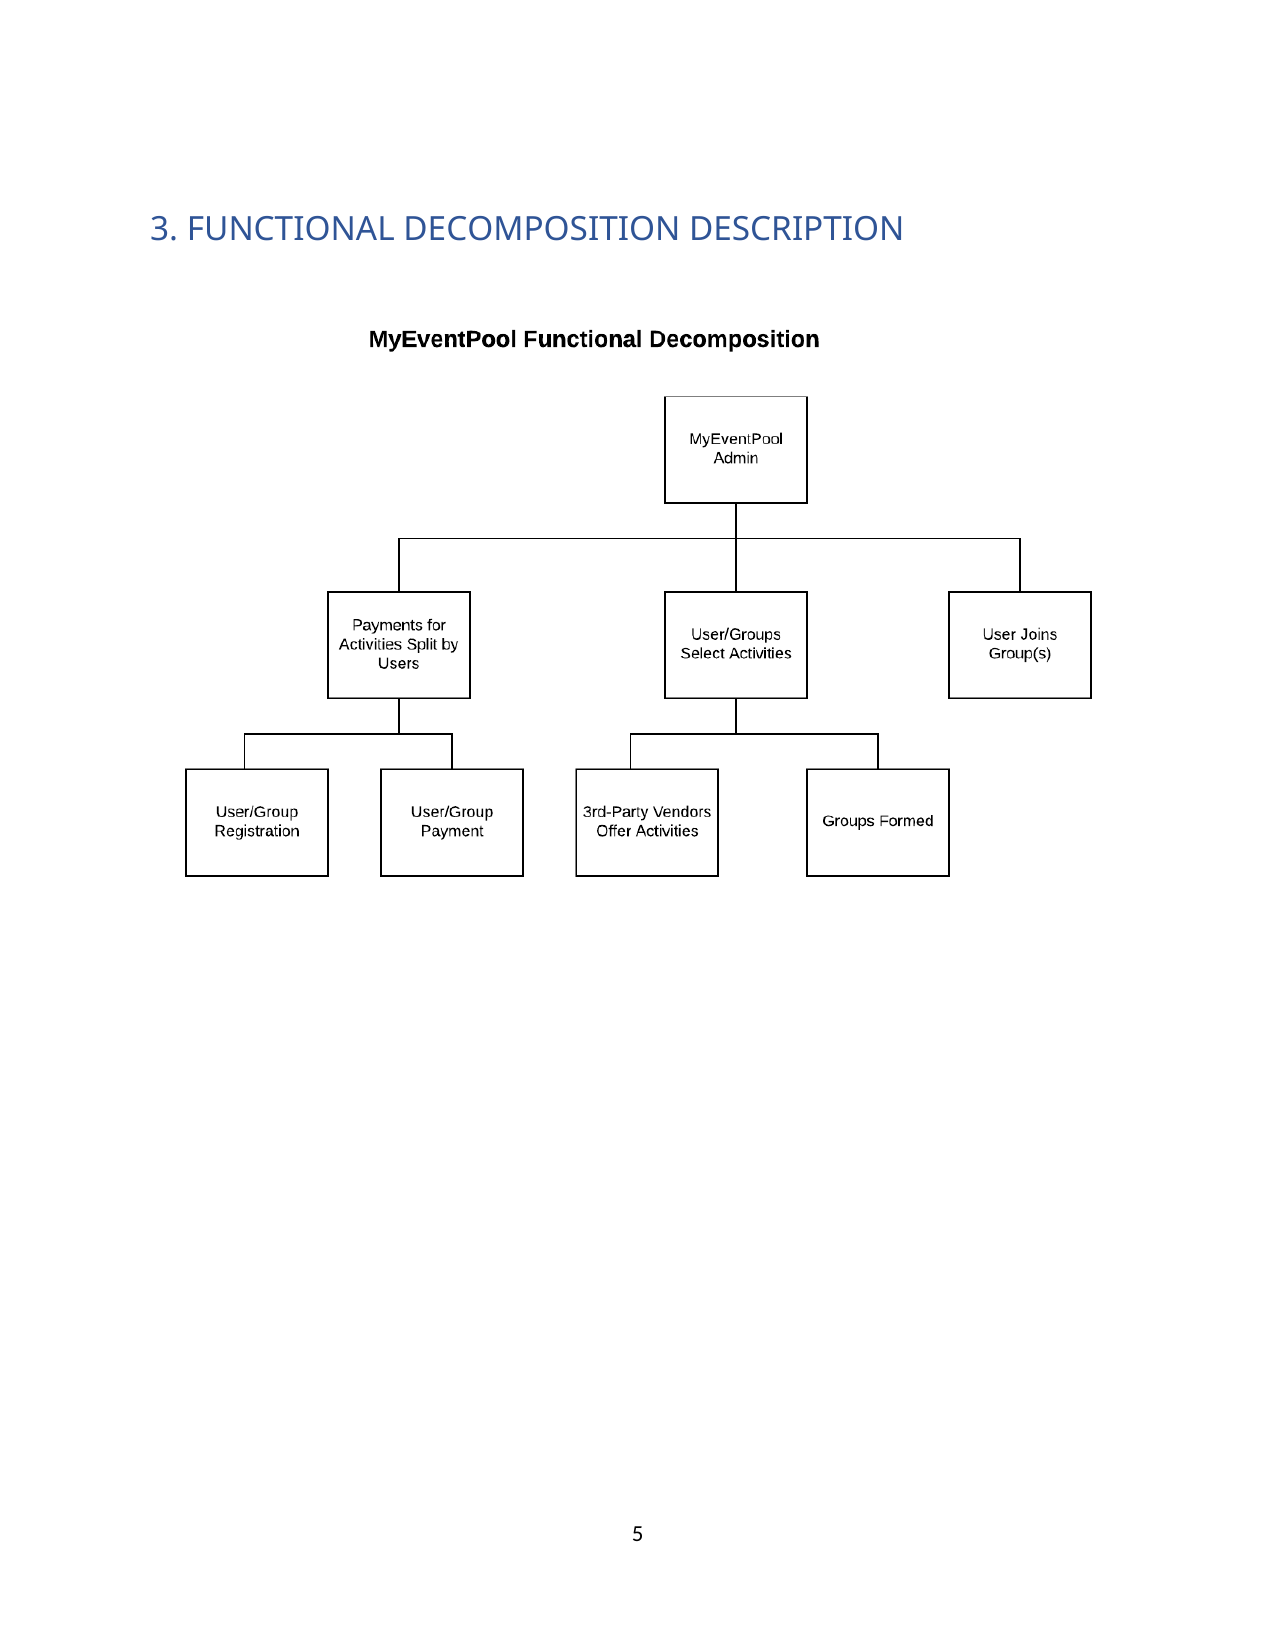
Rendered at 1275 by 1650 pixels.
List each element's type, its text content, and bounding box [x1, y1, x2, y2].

picture [150, 254, 1125, 911]
subtitle 3. FUNCTIONAL DECOMPOSITION DESCRIPTION [150, 205, 1125, 251]
